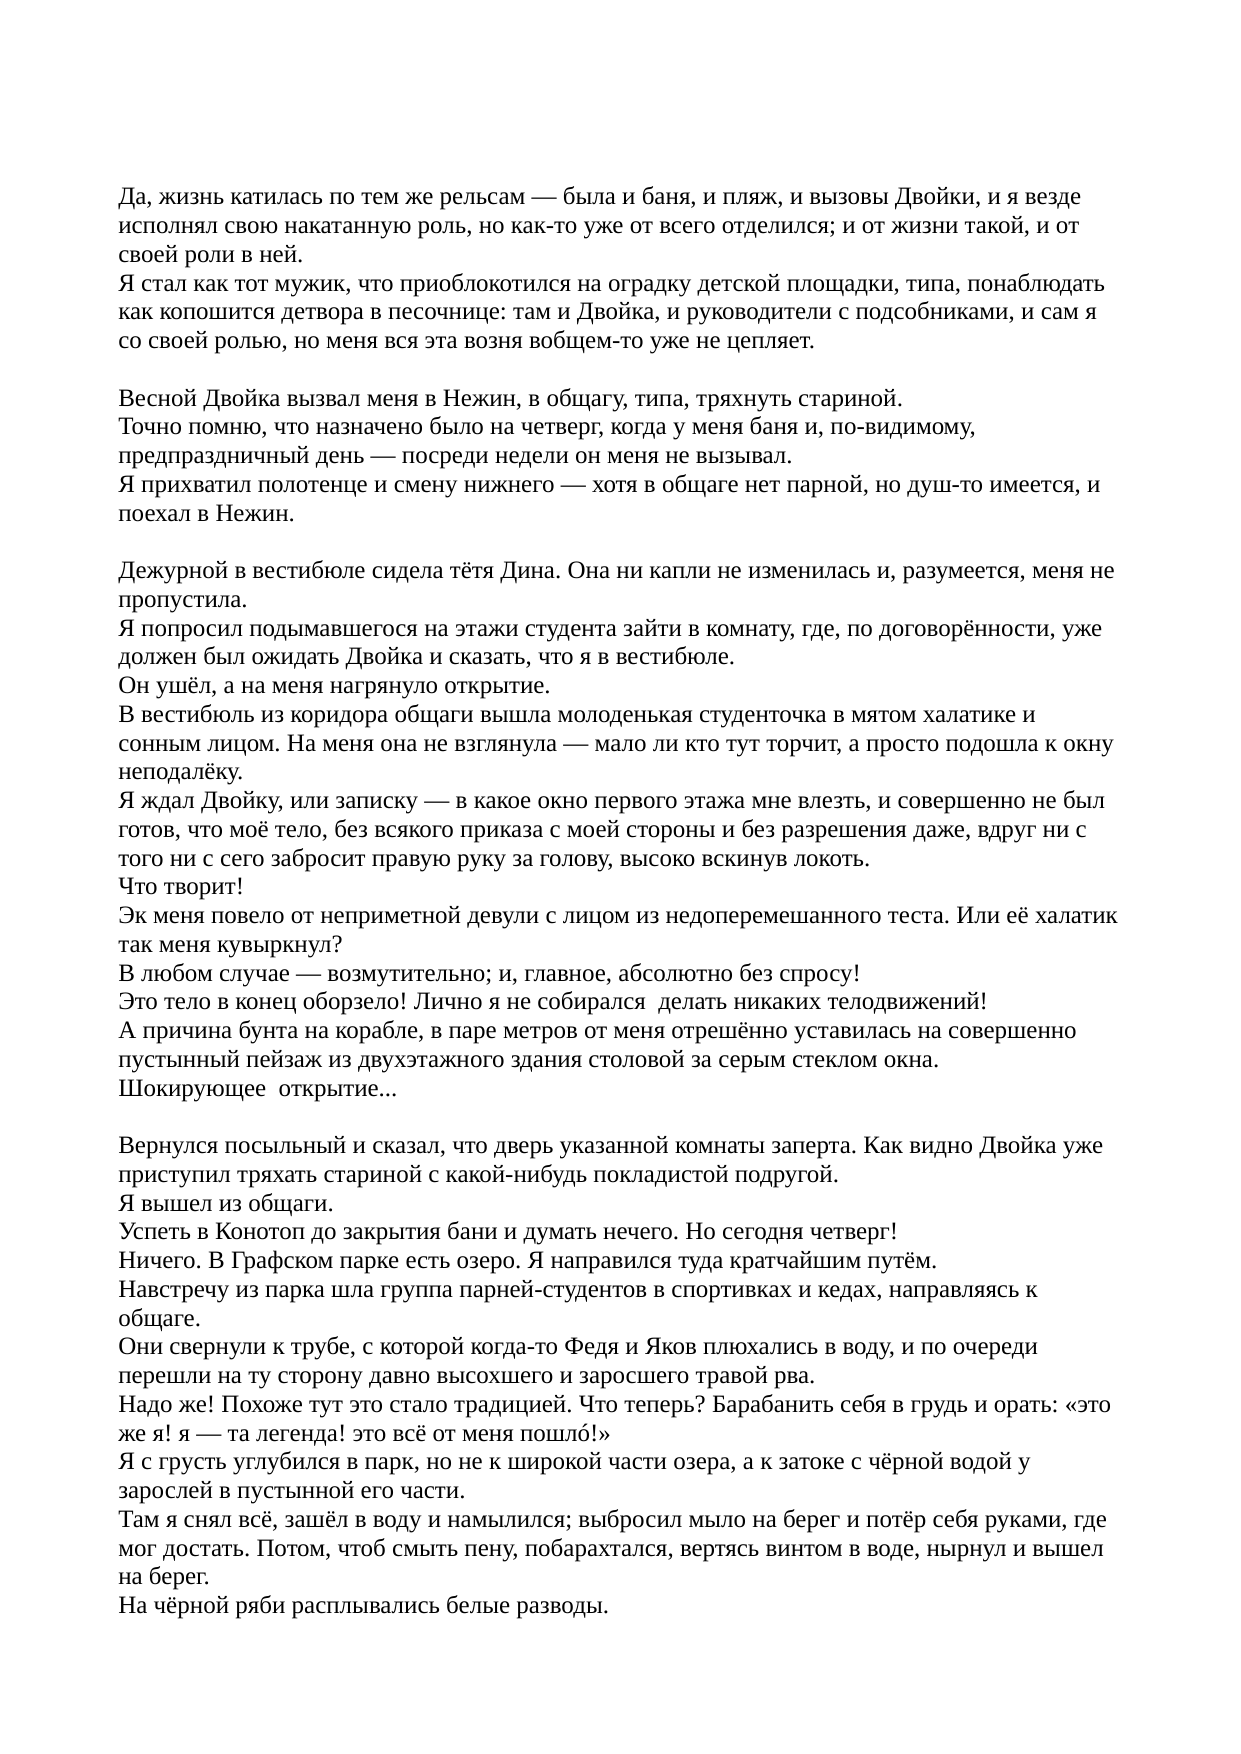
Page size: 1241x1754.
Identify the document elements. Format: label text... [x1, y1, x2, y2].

text Навстречу из парка шла группа парней-студентов в спортивках и кедах, направляясь к общаге. [118, 1274, 1122, 1331]
text Он ушёл, а на меня нагрянуло открытие. [118, 670, 1122, 699]
text Эк меня повело от неприметной девули с лицом из недоперемешанного теста. Или её халатик так меня кувыркнул? [118, 900, 1122, 958]
text В любом случае — возмутительно; и, главное, абсолютно без спросу! [118, 958, 1122, 986]
text Я вышел из общаги. [118, 1188, 1122, 1216]
text Я стал как тот мужик, что приоблокотился на оградку детской площадки, типа, понаблюдать как копошится детвора в песочнице: там и Двойка, и руководители с подсобниками, и сам я со своей ролью, но меня вся эта возня вобщем-то уже не цепляет. [118, 268, 1122, 354]
text Точно помню, что назначено было на четверг, когда у меня баня и, по-видимому, предпраздничный день — посреди недели он меня не вызывал. [118, 411, 1122, 469]
text Что творит! [118, 871, 1122, 900]
text Ничего. В Графском парке есть озеро. Я направился туда кратчайшим путём. [118, 1245, 1122, 1274]
text Шокирующее открытие... [118, 1073, 1122, 1101]
text Это тело в конец оборзело! Лично я не собирался делать никаких телодвижений! [118, 986, 1122, 1015]
text В вестибюль из коридора общаги вышла молоденькая студенточка в мятом халатике и сонным лицом. На меня она не взглянула — мало ли кто тут торчит, а просто подошла к окну неподалёку. [118, 699, 1122, 785]
text Я с грусть углубился в парк, но не к широкой части озера, а к затоке с чёрной водой у зарослей в пустынной его части. [118, 1446, 1122, 1504]
text Я попросил подымавшегося на этажи студента зайти в комнату, где, по договорённости, уже должен был ожидать Двойка и сказать, что я в вестибюле. [118, 613, 1122, 670]
text Я ждал Двойку, или записку — в какое окно первого этажа мне влезть, и совершенно не был готов, что моё тело, без всякого приказа с моей стороны и без разрешения даже, вдруг ни с того ни с сего забросит правую руку за голову, высоко вскинув локоть. [118, 785, 1122, 871]
text Вернулся посыльный и сказал, что дверь указанной комнаты заперта. Как видно Двойка уже приступил тряхать стариной с какой-нибудь покладистой подругой. [118, 1130, 1122, 1188]
text Там я снял всё, зашёл в воду и намылился; выбросил мыло на берег и потёр себя руками, где мог достать. Потом, чтоб смыть пену, побарахтался, вертясь винтом в воде, нырнул и вышел на берег. [118, 1504, 1122, 1590]
text А причина бунта на корабле, в паре метров от меня отрешённо уставилась на совершенно пустынный пейзаж из двухэтажного здания столовой за серым стеклом окна. [118, 1015, 1122, 1073]
text Они свернули к трубе, с которой когда-то Федя и Яков плюхались в воду, и по очереди перешли на ту сторону давно высохшего и заросшего травой рва. [118, 1331, 1122, 1389]
text На чёрной ряби расплывались белые разводы. [118, 1590, 1122, 1619]
text Да, жизнь катилась по тем же рельсам — была и баня, и пляж, и вызовы Двойки, и я везде исполнял свою накатанную роль, но как-то уже от всего отделился; и от жизни такой, и от своей роли в ней. [118, 181, 1122, 268]
text Я прихватил полотенце и смену нижнего — хотя в общаге нет парной, но душ-то имеется, и поехал в Нежин. [118, 469, 1122, 526]
text Дежурной в вестибюле сидела тётя Дина. Она ни капли не изменилась и, разумеется, меня не пропустила. [118, 555, 1122, 613]
text Весной Двойка вызвал меня в Нежин, в общагу, типа, тряхнуть стариной. [118, 383, 1122, 411]
text Успеть в Конотоп до закрытия бани и думать нечего. Но сегодня четверг! [118, 1216, 1122, 1245]
text Надо же! Похоже тут это стало традицией. Что теперь? Барабанить себя в грудь и орать: «это же я! я — та легенда! это всё от меня пошлó!» [118, 1389, 1122, 1446]
